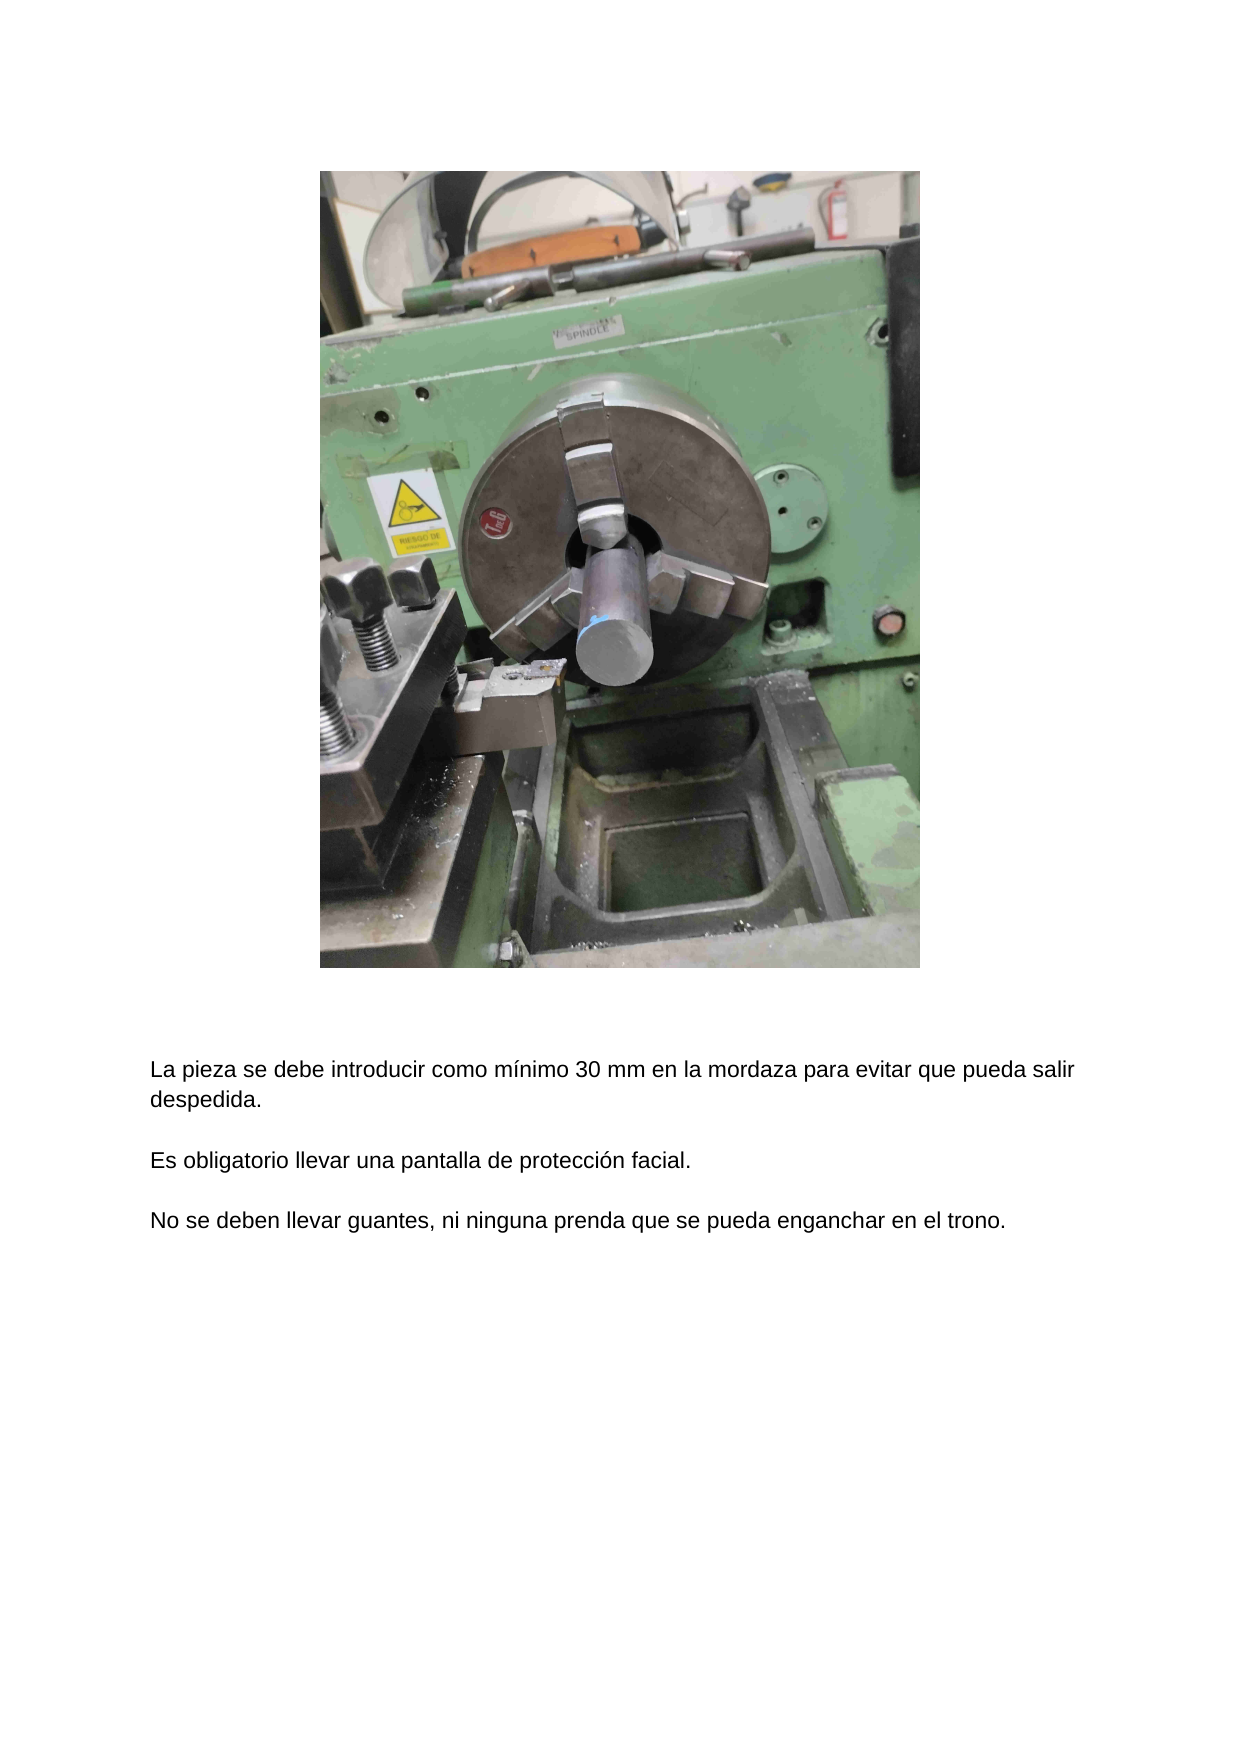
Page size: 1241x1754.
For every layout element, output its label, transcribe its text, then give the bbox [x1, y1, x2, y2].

picture [320, 171, 920, 968]
text No se deben llevar guantes, ni ninguna prenda que se pueda enganchar en el trono. [150, 1207, 1090, 1234]
text La pieza se debe introducir como mínimo 30 mm en la mordaza para evitar que pueda salir despedida. [150, 1056, 1090, 1113]
text Es obligatorio llevar una pantalla de protección facial. [150, 1147, 1090, 1173]
